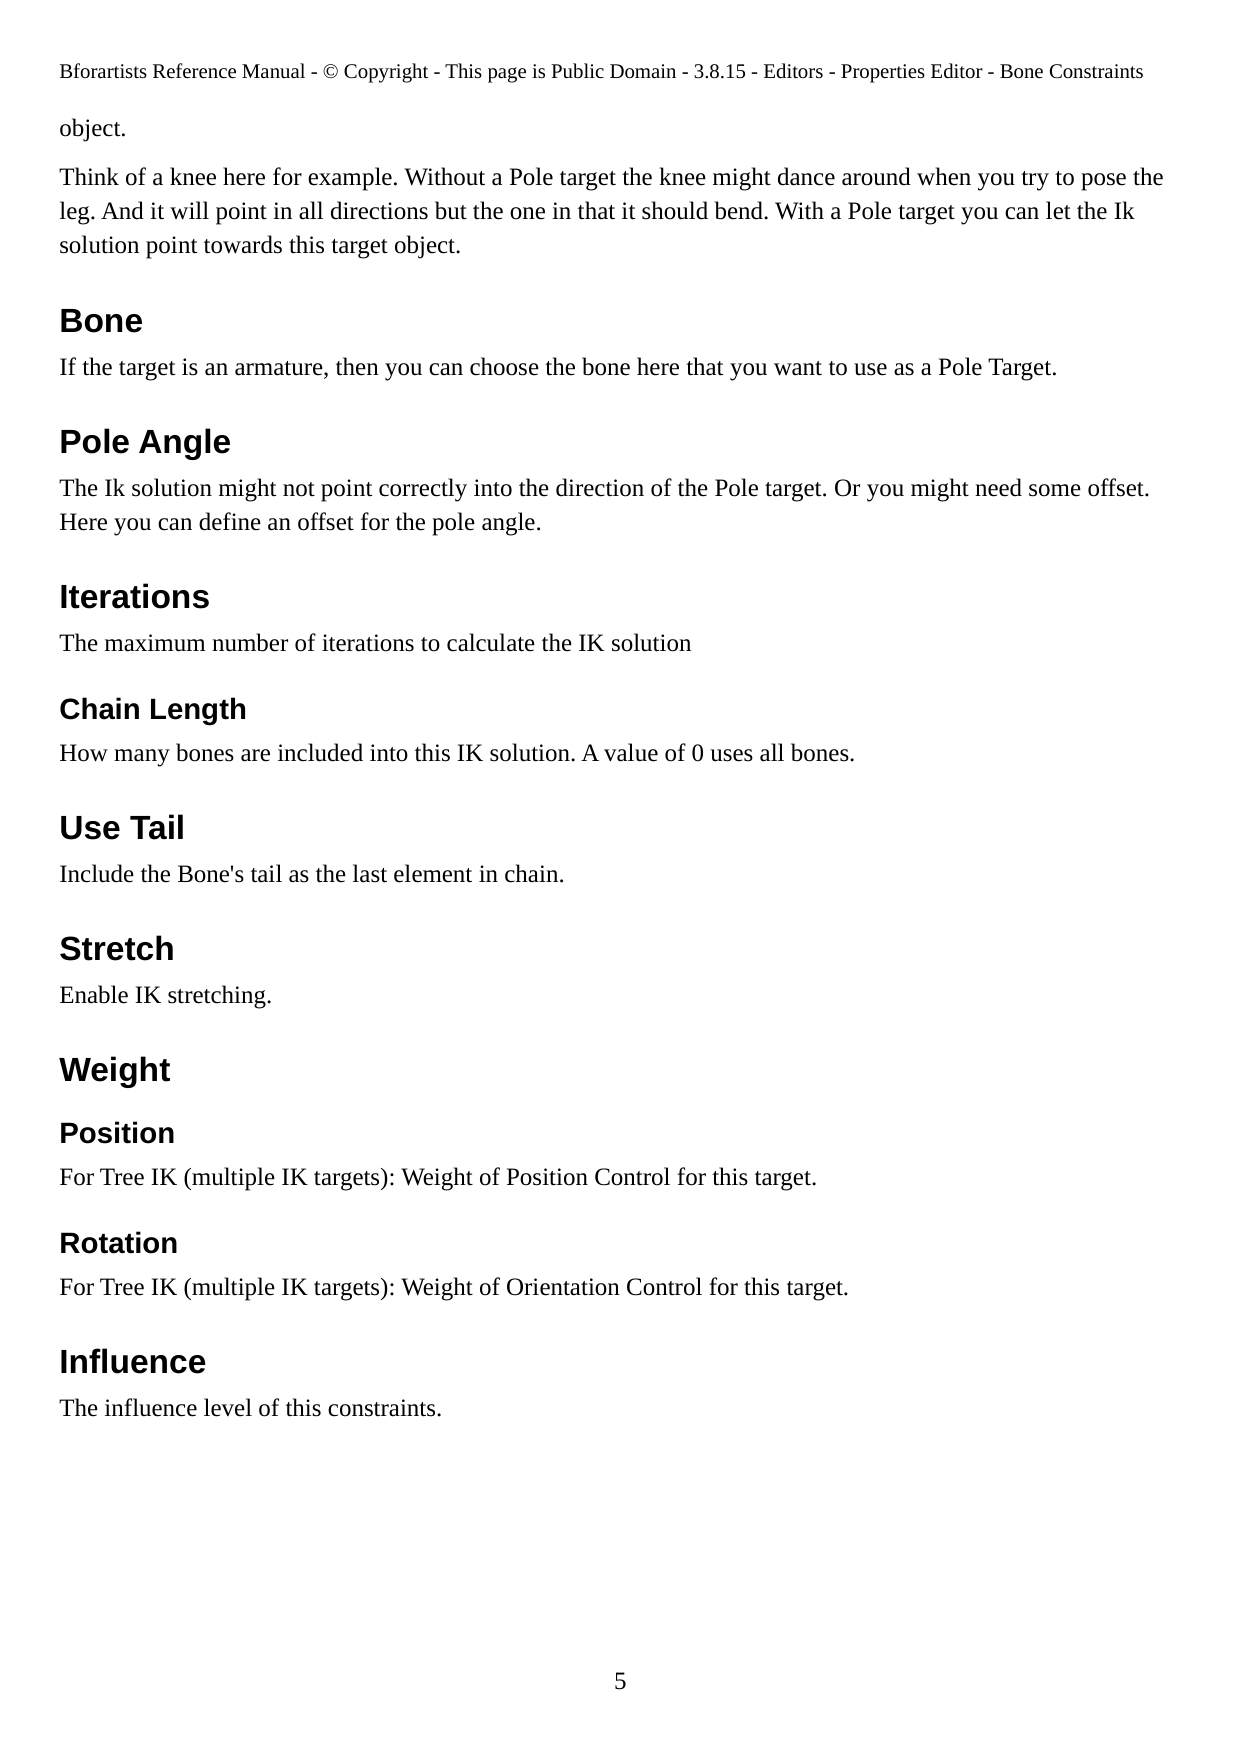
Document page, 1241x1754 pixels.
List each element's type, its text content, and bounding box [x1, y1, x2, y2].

subtitle Chain Length [59, 692, 1181, 726]
subtitle Use Tail [59, 808, 1181, 847]
text Include the Bone's tail as the last element in chain. [59, 859, 1181, 888]
text Enable IK stretching. [59, 980, 1181, 1009]
subtitle Position [59, 1116, 1181, 1149]
text For Tree IK (multiple IK targets): Weight of Position Control for this target. [59, 1162, 1181, 1191]
subtitle Bone [59, 301, 1181, 339]
subtitle Iterations [59, 577, 1181, 616]
text The Ik solution might not point correctly into the direction of the Pole target. Or you might need some offset. Here you can define an offset for the pole angle. [59, 473, 1181, 536]
text How many bones are included into this IK solution. A value of 0 uses all bones. [59, 738, 1181, 767]
subtitle Influence [59, 1342, 1181, 1381]
text object. [59, 113, 1181, 141]
subtitle Pole Angle [59, 422, 1181, 460]
text For Tree IK (multiple IK targets): Weight of Orientation Control for this target. [59, 1272, 1181, 1301]
subtitle Weight [59, 1050, 1181, 1089]
subtitle Rotation [59, 1226, 1181, 1259]
text The maximum number of iterations to calculate the IK solution [59, 628, 1181, 657]
subtitle Stretch [59, 929, 1181, 968]
text If the target is an armature, then you can choose the bone here that you want to use as a Pole Target. [59, 352, 1181, 380]
text Think of a knee here for example. Without a Pole target the knee might dance around when you try to pose the leg. And it will point in all directions but the one in that it should bend. With a Pole target you can let the Ik solution point towards this target object. [59, 162, 1181, 259]
text The influence level of this constraints. [59, 1393, 1181, 1422]
